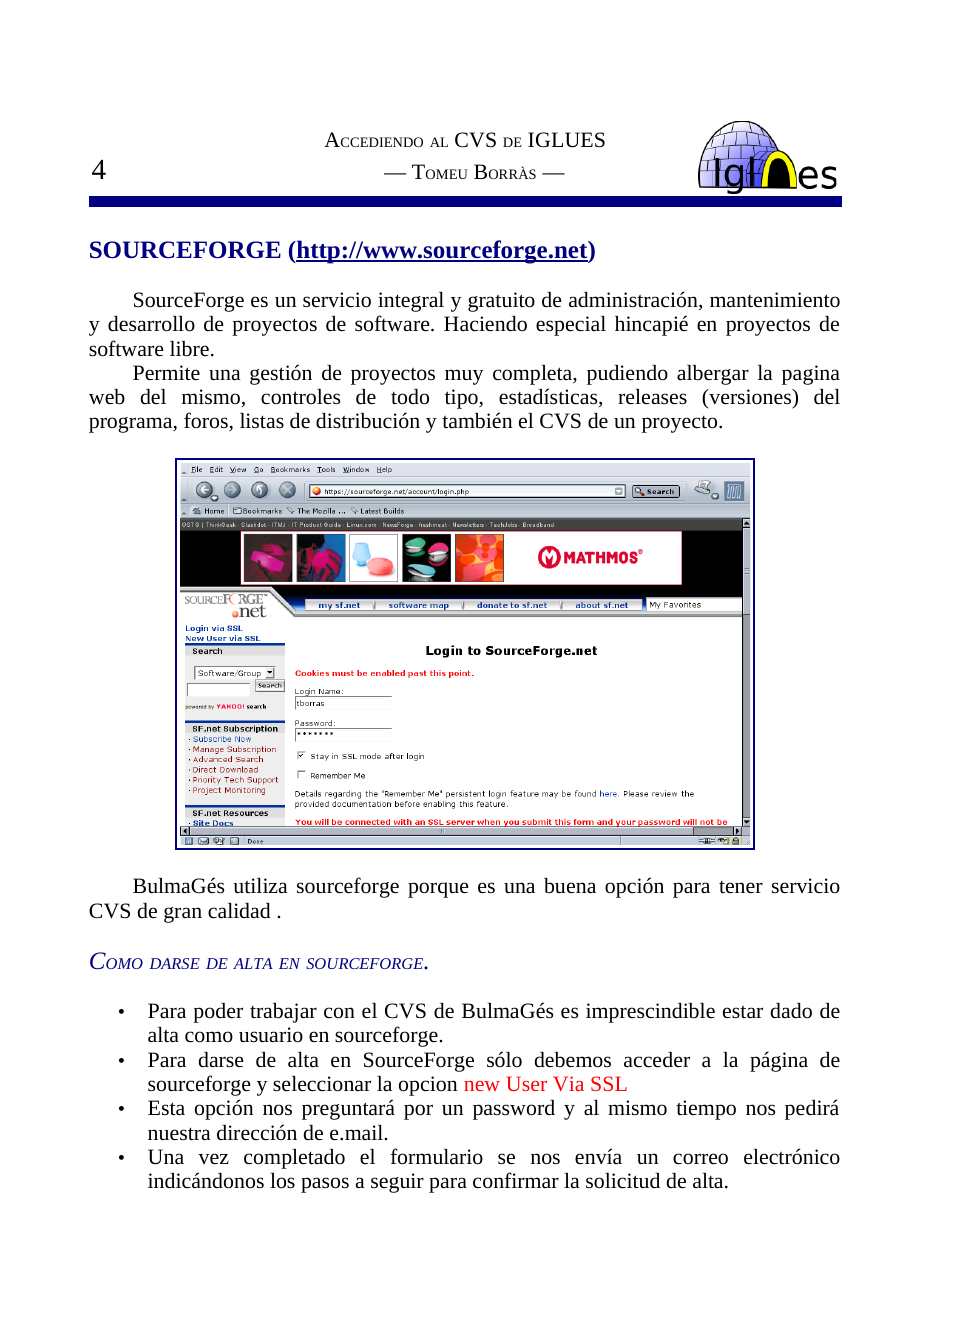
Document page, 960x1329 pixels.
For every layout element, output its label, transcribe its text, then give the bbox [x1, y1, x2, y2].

text Como darse de alta en sourceforge. [88, 947, 842, 975]
text SourceForge es un servicio integral y gratuito de administración, mantenimiento y desarrollo de proyectos de software. Haciendo especial hincapié en proyectos de software libre. [88, 288, 842, 361]
list Esta opción nos preguntará por un password y al mismo tiempo nos pedirá nuestra dirección de e.mail. [118, 1096, 842, 1145]
picture [698, 121, 837, 194]
text SOURCEFORGE (http://www.sourceforge.net) [88, 236, 842, 264]
list Una vez completado el formulario se nos envía un correo electrónico indicándonos los pasos a seguir para confirmar la solicitud de alta. [118, 1145, 842, 1193]
text BulmaGés utiliza sourceforge porque es una buena opción para tener servicio CVS de gran calidad . [88, 874, 842, 923]
text Permite una gestión de proyectos muy completa, pudiendo albergar la pagina web del mismo, controles de todo tipo, estadísticas, releases (versiones) del programa, foros, listas de distribución y también el CVS de un proyecto. [88, 361, 842, 434]
list Para darse de alta en SourceForge sólo debemos acceder a la página de sourceforge y seleccionar la opcion new User Via SSL [118, 1048, 842, 1096]
picture [180, 463, 750, 845]
list Para poder trabajar con el CVS de BulmaGés es imprescindible estar dado de alta como usuario en sourceforge. [118, 999, 842, 1048]
